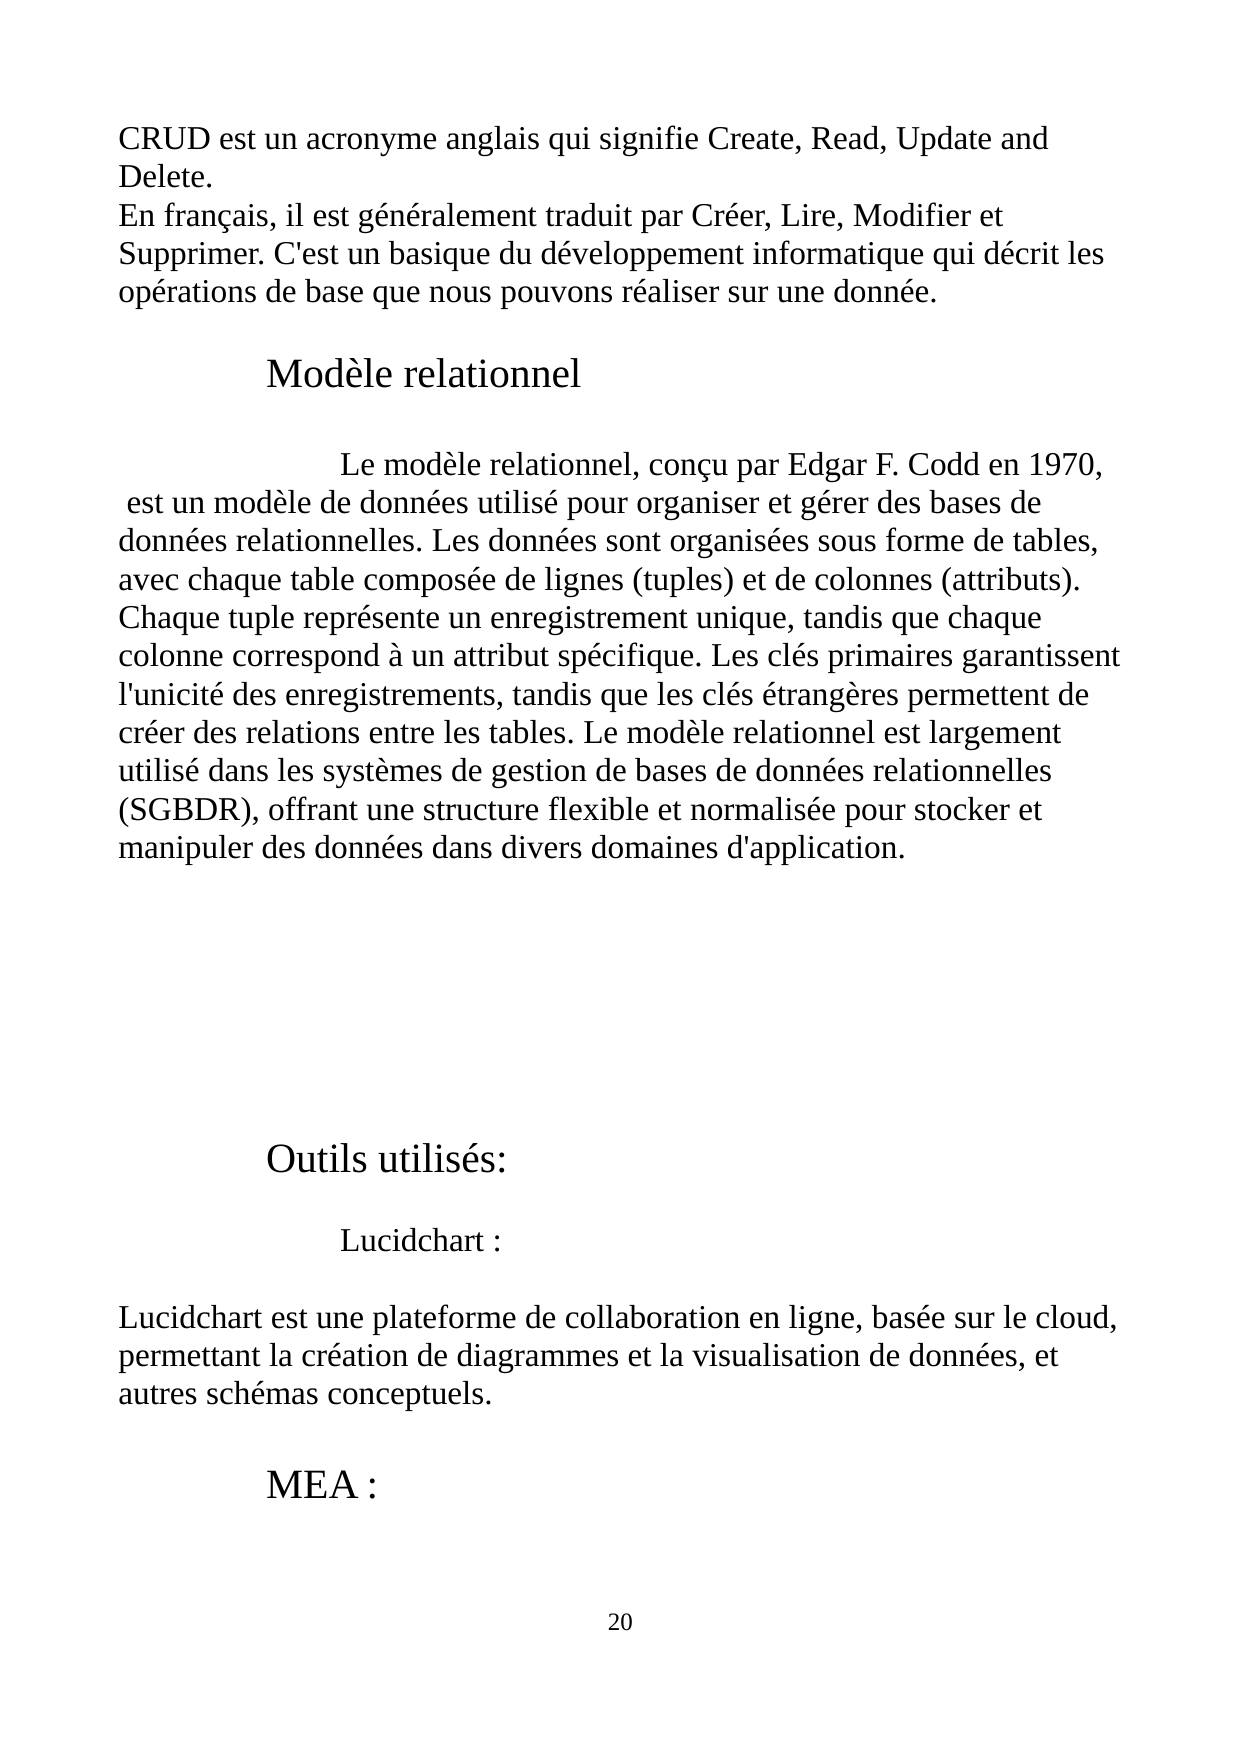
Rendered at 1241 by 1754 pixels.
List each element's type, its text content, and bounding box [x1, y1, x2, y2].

text CRUD est un acronyme anglais qui signifie Create, Read, Update and Delete. [118, 118, 1122, 195]
text Le modèle relationnel, conçu par Edgar F. Codd en 1970, [118, 444, 1122, 482]
text En français, il est généralement traduit par Créer, Lire, Modifier et Supprimer. C'est un basique du développement informatique qui décrit les opérations de base que nous pouvons réaliser sur une donnée. [118, 195, 1122, 310]
text MEA : [118, 1460, 1122, 1508]
text est un modèle de données utilisé pour organiser et gérer des bases de données relationnelles. Les données sont organisées sous forme de tables, avec chaque table composée de lignes (tuples) et de colonnes (attributs). Chaque tuple représente un enregistrement unique, tandis que chaque colonne correspond à un attribut spécifique. Les clés primaires garantissent l'unicité des enregistrements, tandis que les clés étrangères permettent de créer des relations entre les tables. Le modèle relationnel est largement utilisé dans les systèmes de gestion de bases de données relationnelles (SGBDR), offrant une structure flexible et normalisée pour stocker et manipuler des données dans divers domaines d'application. [118, 482, 1122, 866]
text Outils utilisés: [118, 1134, 1122, 1182]
text Modèle relationnel [118, 348, 1122, 396]
text Lucidchart : [118, 1220, 1122, 1258]
text Lucidchart est une plateforme de collaboration en ligne, basée sur le cloud, permettant la création de diagrammes et la visualisation de données, et autres schémas conceptuels. [118, 1297, 1122, 1412]
